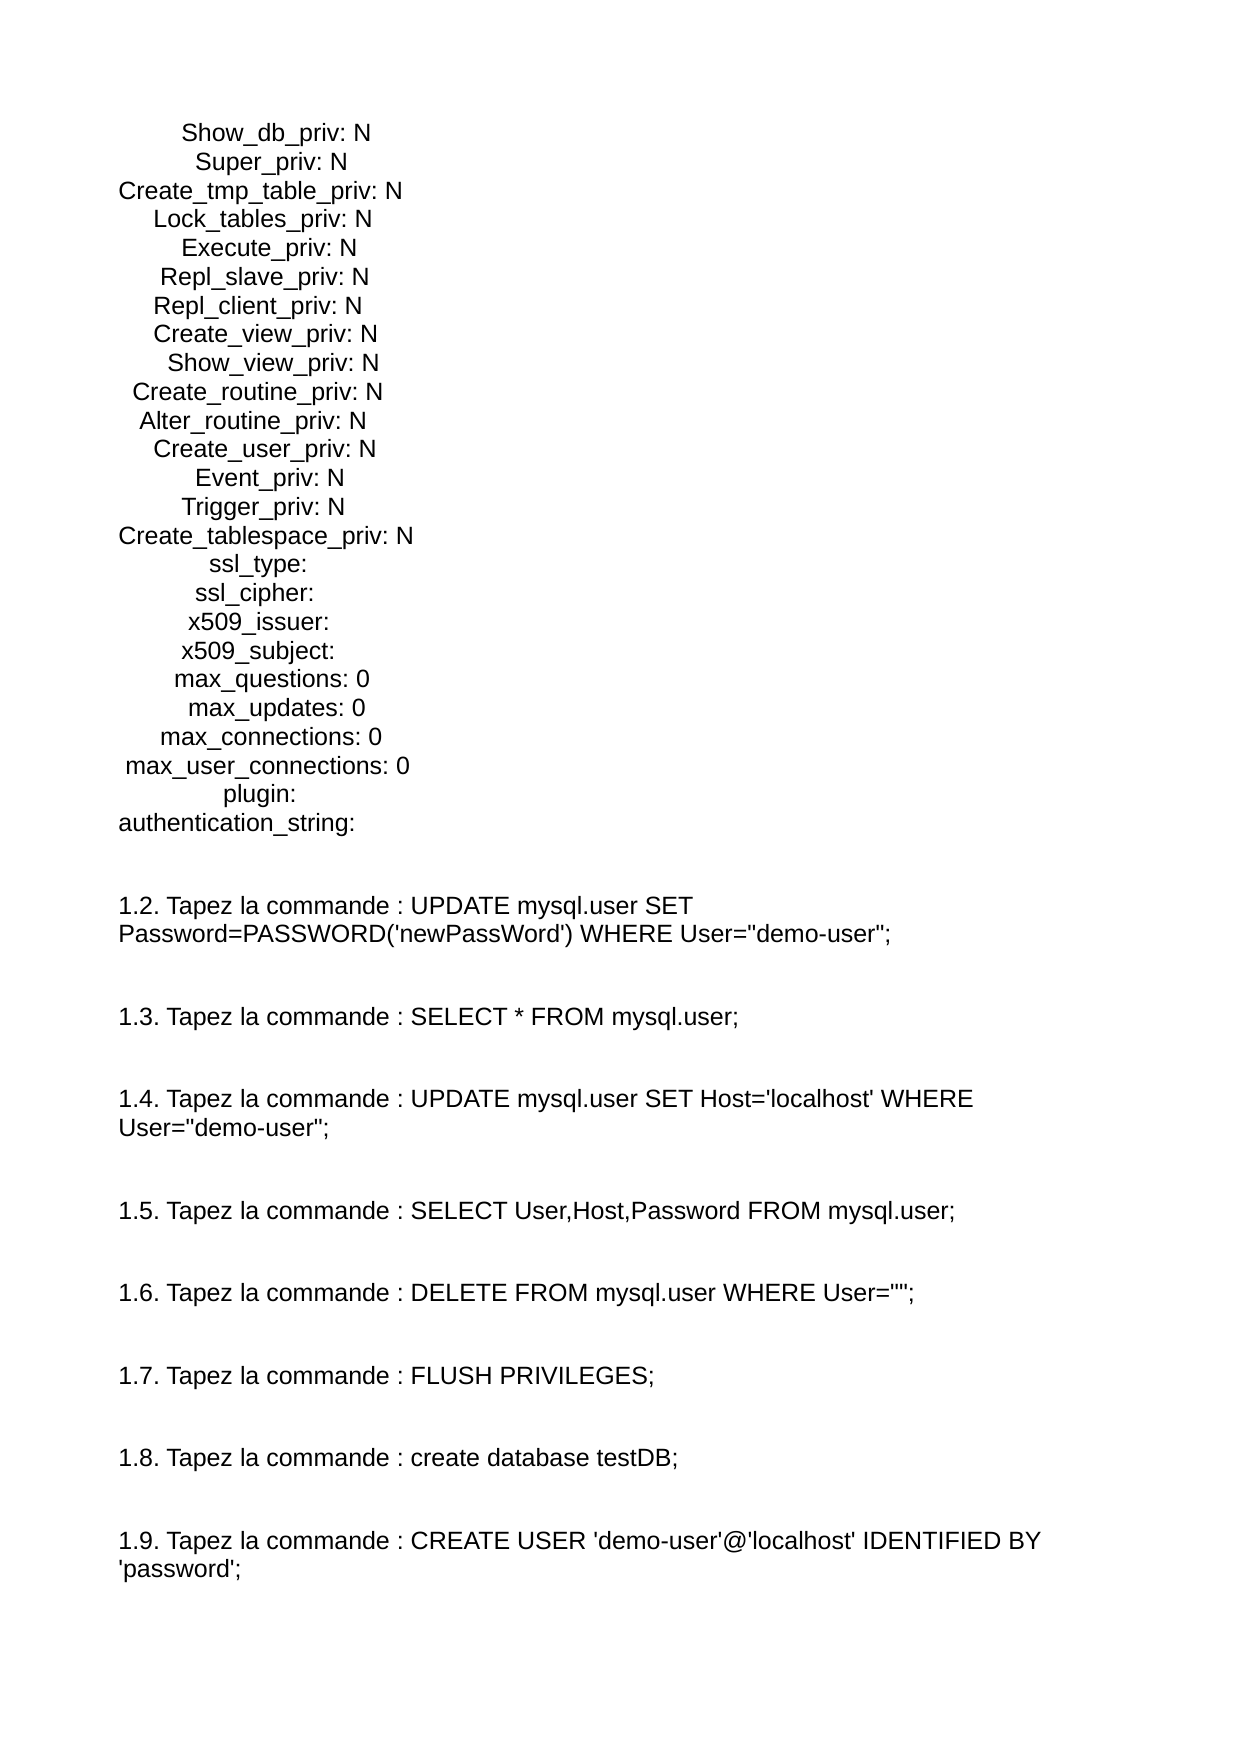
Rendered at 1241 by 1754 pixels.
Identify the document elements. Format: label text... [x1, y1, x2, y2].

text 1.9. Tapez la commande : CREATE USER 'demo-user'@'localhost' IDENTIFIED BY 'password'; [118, 1526, 1122, 1583]
text 1.8. Tapez la commande : create database testDB; [118, 1443, 1122, 1472]
text 1.5. Tapez la commande : SELECT User,Host,Password FROM mysql.user; [118, 1196, 1122, 1224]
text 1.6. Tapez la commande : DELETE FROM mysql.user WHERE User=""; [118, 1278, 1122, 1307]
text 1.3. Tapez la commande : SELECT * FROM mysql.user; [118, 1002, 1122, 1031]
text 1.4. Tapez la commande : UPDATE mysql.user SET Host='localhost' WHERE User="demo-user"; [118, 1084, 1122, 1142]
text Show_db_priv: N Super_priv: N Create_tmp_table_priv: N Lock_tables_priv: N Execute_priv: N Repl_slave_priv: N Repl_client_priv: N Create_view_priv: N Show_view_priv: N Create_routine_priv: N Alter_routine_priv: N Create_user_priv: N Event_priv: N Trigger_priv: N Create_tablespace_priv: N ssl_type: ssl_cipher: x509_issuer: x509_subject: max_questions: 0 max_updates: 0 max_connections: 0 max_user_connections: 0 plugin: authentication_string: [118, 118, 1122, 837]
text 1.7. Tapez la commande : FLUSH PRIVILEGES; [118, 1361, 1122, 1389]
text 1.2. Tapez la commande : UPDATE mysql.user SET Password=PASSWORD('newPassWord') WHERE User="demo-user"; [118, 891, 1122, 948]
